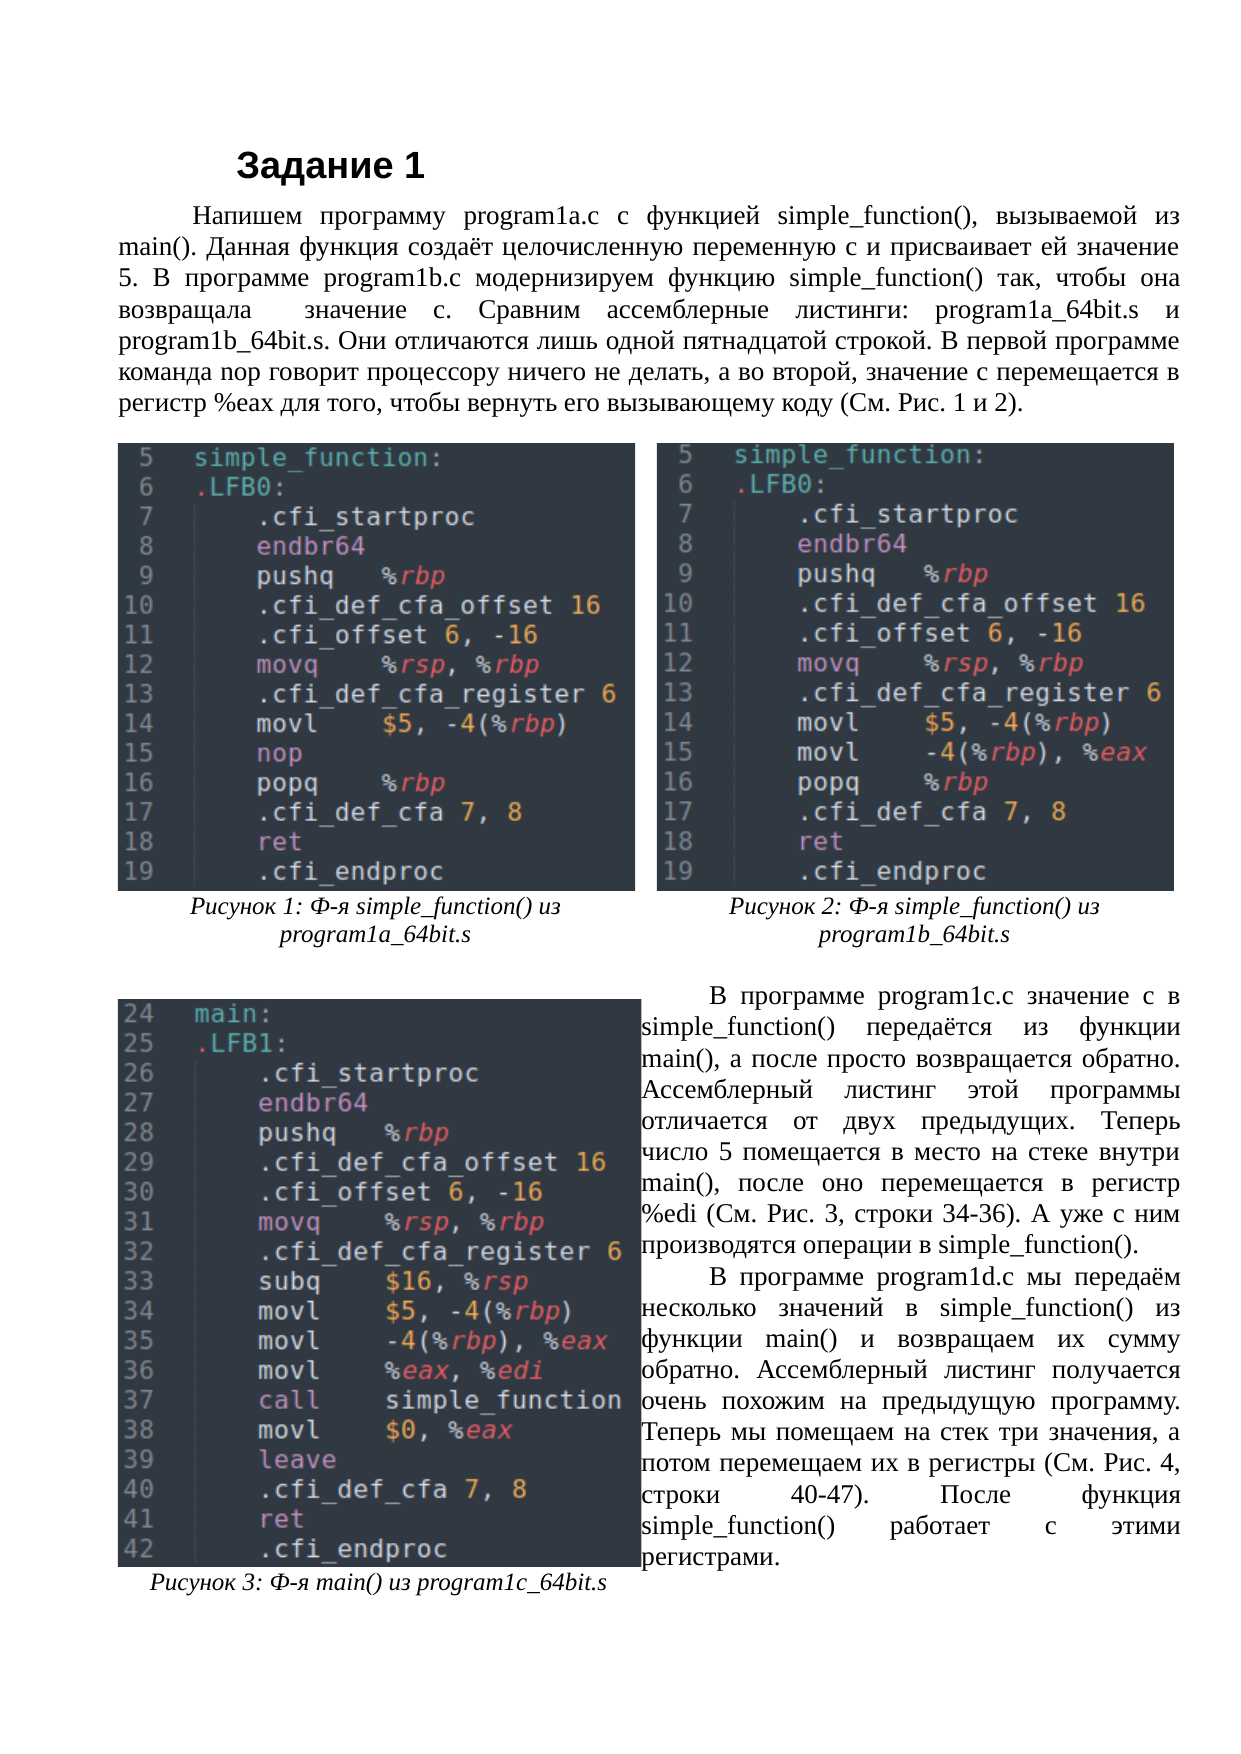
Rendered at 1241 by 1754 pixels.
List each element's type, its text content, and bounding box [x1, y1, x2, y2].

text В программе program1c.c значение с в simple_function() передаётся из функции main(), а после просто возвращается обратно. Ассемблерный листинг этой программы отличается от двух предыдущих. Теперь число 5 помещается в место на стеке внутри main(), после оно перемещается в регистр %edi (См. Рис. 3, строки 34-36). А уже с ним производятся операции в simple_function(). [118, 979, 1181, 1260]
text Рисунок 3: Ф-я main() из program1c_64bit.s [118, 1567, 641, 1596]
picture [117, 443, 636, 891]
text В программе program1d.c мы передаём несколько значений в simple_function() из функции main() и возвращаем их сумму обратно. Ассемблерный листинг получается очень похожим на предыдущую программу. Теперь мы помещаем на стек три значения, а потом перемещаем их в регистры (См. Рис. 4, строки 40-47). После функция simple_function() работает с этими регистрами. [642, 1260, 1181, 1571]
text Задание 1 [236, 143, 1122, 187]
text Напишем программу program1a.c с функцией simple_function(), вызываемой из main(). Данная функция создаёт целочисленную переменную c и присваивает ей значение 5. В программе program1b.c модернизируем функцию simple_function() так, чтобы она возвращала значение c. Сравним ассемблерные листинги: program1a_64bit.s и program1b_64bit.s. Они отличаются лишь одной пятнадцатой строкой. В первой программе команда nop говорит процессору ничего не делать, а во второй, значение c перемещается в регистр %eax для того, чтобы вернуть его вызывающему коду (См. Рис. 1 и 2). [118, 199, 1181, 417]
text Рисунок 1: Ф-я simple_function() из program1a_64bit.s [118, 891, 635, 948]
text Рисунок 2: Ф-я simple_function() из program1b_64bit.s [657, 891, 1174, 948]
picture [656, 443, 1174, 891]
picture [117, 999, 642, 1567]
